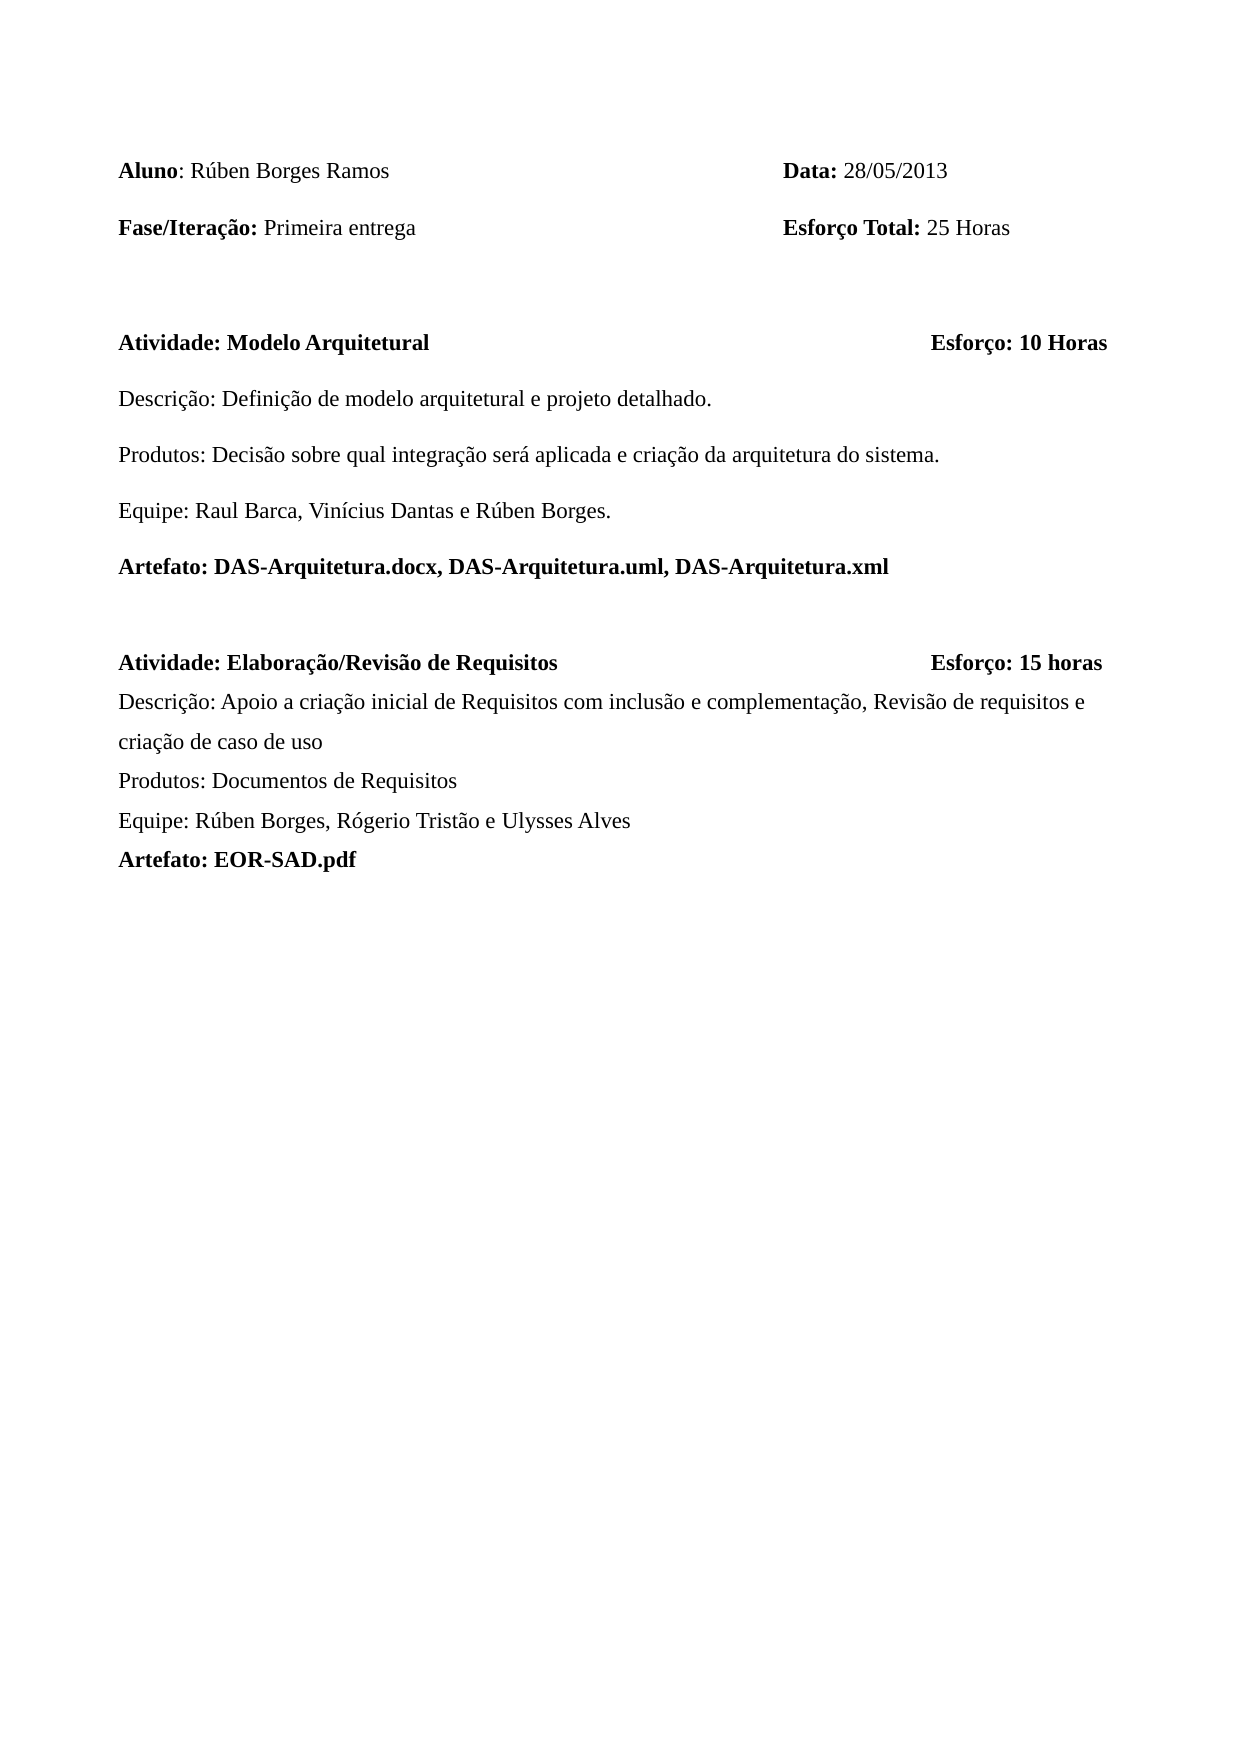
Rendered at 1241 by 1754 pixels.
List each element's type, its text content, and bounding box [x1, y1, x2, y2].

text Equipe: Raul Barca, Vinícius Dantas e Rúben Borges. [118, 497, 1122, 523]
text Aluno: Rúben Borges Ramos Data: 28/05/2013 [118, 158, 1122, 184]
text Descrição: Definição de modelo arquitetural e projeto detalhado. [118, 385, 1122, 411]
text Artefato: EOR-SAD.pdf [118, 846, 1122, 872]
text Artefato: DAS-Arquitetura.docx, DAS-Arquitetura.uml, DAS-Arquitetura.xml [118, 553, 1122, 579]
text Atividade: Modelo Arquitetural Esforço: 10 Horas [118, 328, 1122, 355]
text Produtos: Documentos de Requisitos [118, 767, 1122, 793]
text Descrição: Apoio a criação inicial de Requisitos com inclusão e complementação, Revisão de requisitos e criação de caso de uso [118, 688, 1122, 754]
text Atividade: Elaboração/Revisão de Requisitos Esforço: 15 horas [118, 649, 1122, 675]
text Equipe: Rúben Borges, Rógerio Tristão e Ulysses Alves [118, 807, 1122, 833]
text Fase/Iteração: Primeira entrega Esforço Total: 25 Horas [118, 214, 1122, 240]
text Produtos: Decisão sobre qual integração será aplicada e criação da arquitetura do sistema. [118, 441, 1122, 467]
